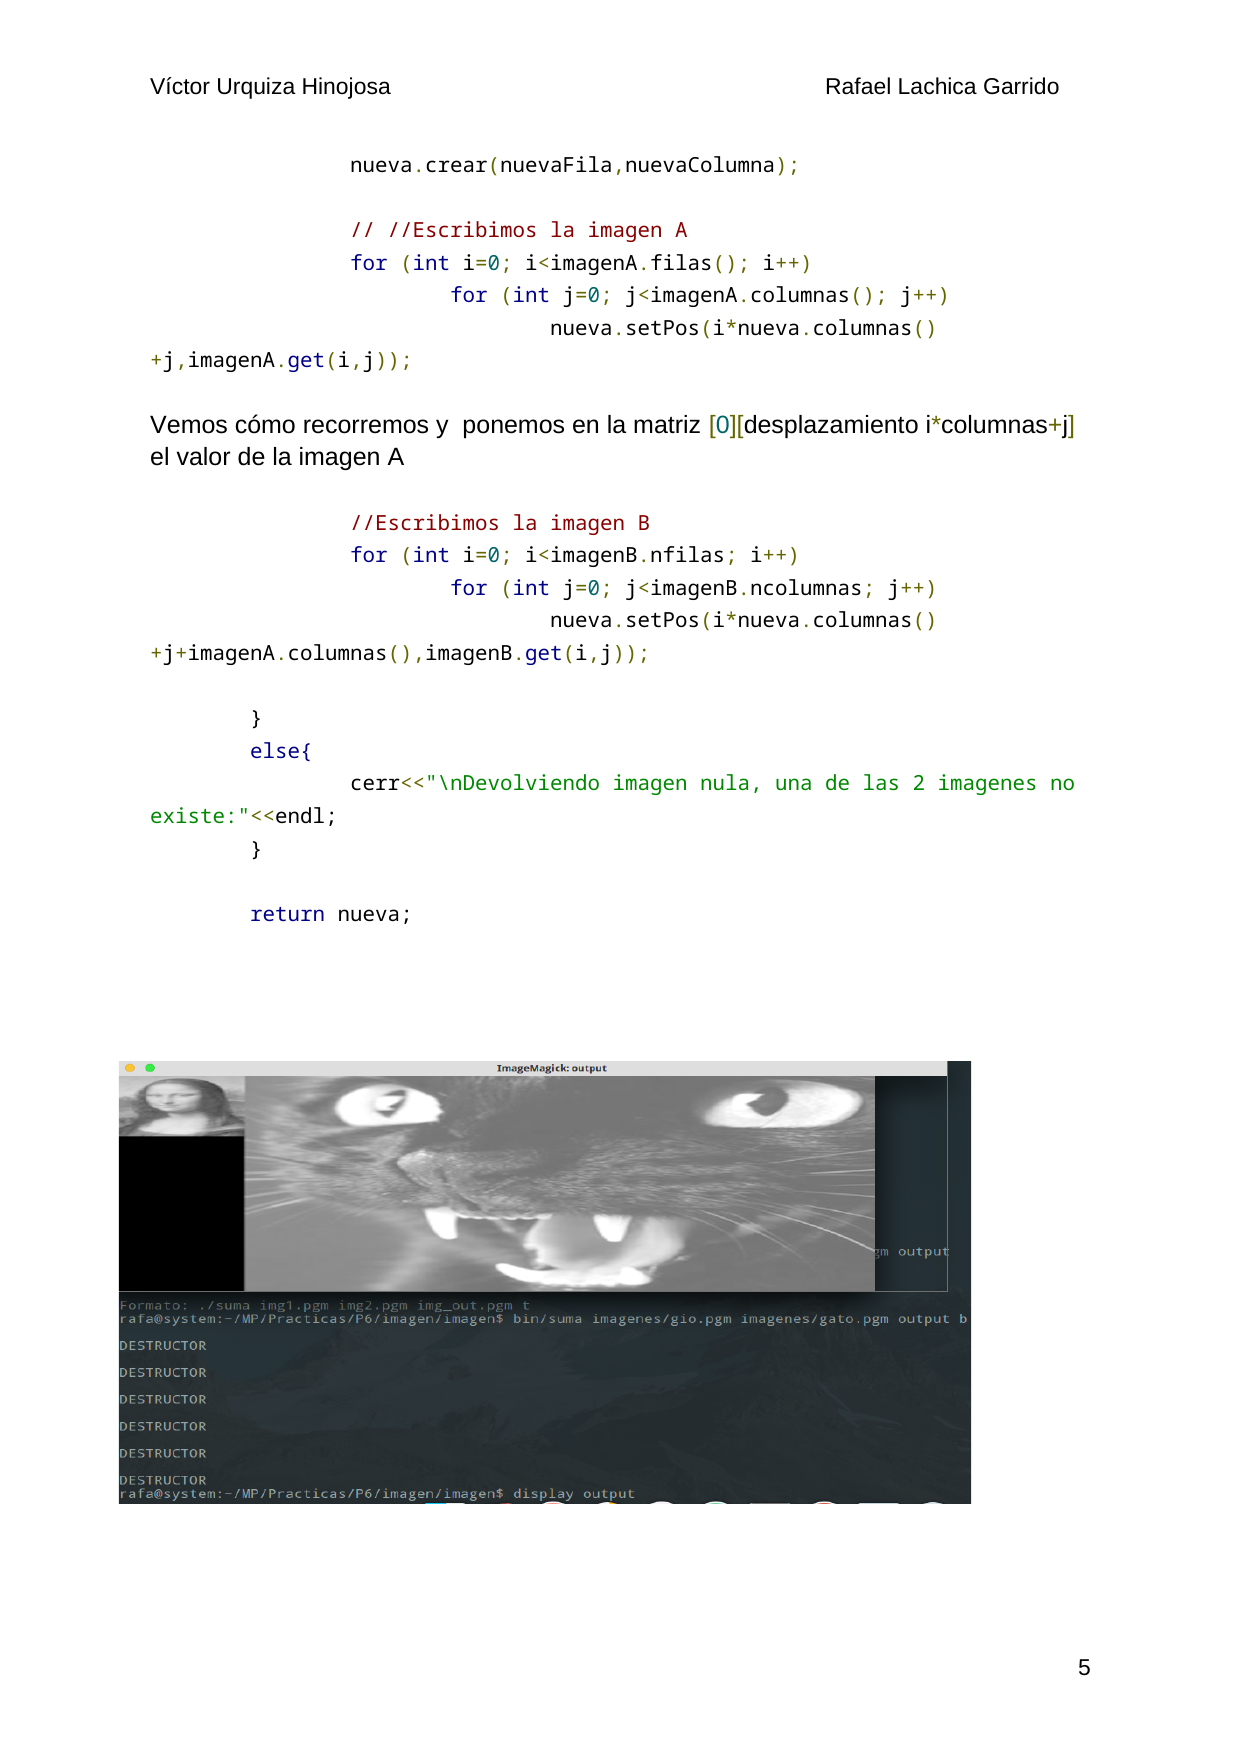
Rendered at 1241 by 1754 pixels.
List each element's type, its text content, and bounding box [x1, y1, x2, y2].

text for (int j=0; j<imagenA.columnas(); j++) [150, 280, 1091, 309]
text nueva.setPos(i*nueva.columnas()+j,imagenA.get(i,j)); [150, 313, 1091, 374]
picture [118, 1061, 972, 1504]
text nueva.setPos(i*nueva.columnas()+j+imagenA.columnas(),imagenB.get(i,j)); [150, 605, 1091, 666]
text for (int j=0; j<imagenB.ncolumnas; j++) [150, 573, 1091, 601]
text } [150, 834, 1091, 862]
text Vemos cómo recorremos y ponemos en la matriz [0][desplazamiento i*columnas+j] el valor de la imagen A [150, 411, 1091, 471]
text else{ [150, 736, 1091, 764]
text return nueva; [150, 899, 1091, 927]
text } [150, 703, 1091, 732]
text nueva.crear(nuevaFila,nuevaColumna); [150, 150, 1091, 178]
text cerr<<"\nDevolviendo imagen nula, una de las 2 imagenes no existe:"<<endl; [150, 768, 1091, 829]
text // //Escribimos la imagen A [150, 215, 1091, 244]
text //Escribimos la imagen B [150, 508, 1091, 536]
text for (int i=0; i<imagenB.nfilas; i++) [150, 540, 1091, 569]
text for (int i=0; i<imagenA.filas(); i++) [150, 248, 1091, 276]
